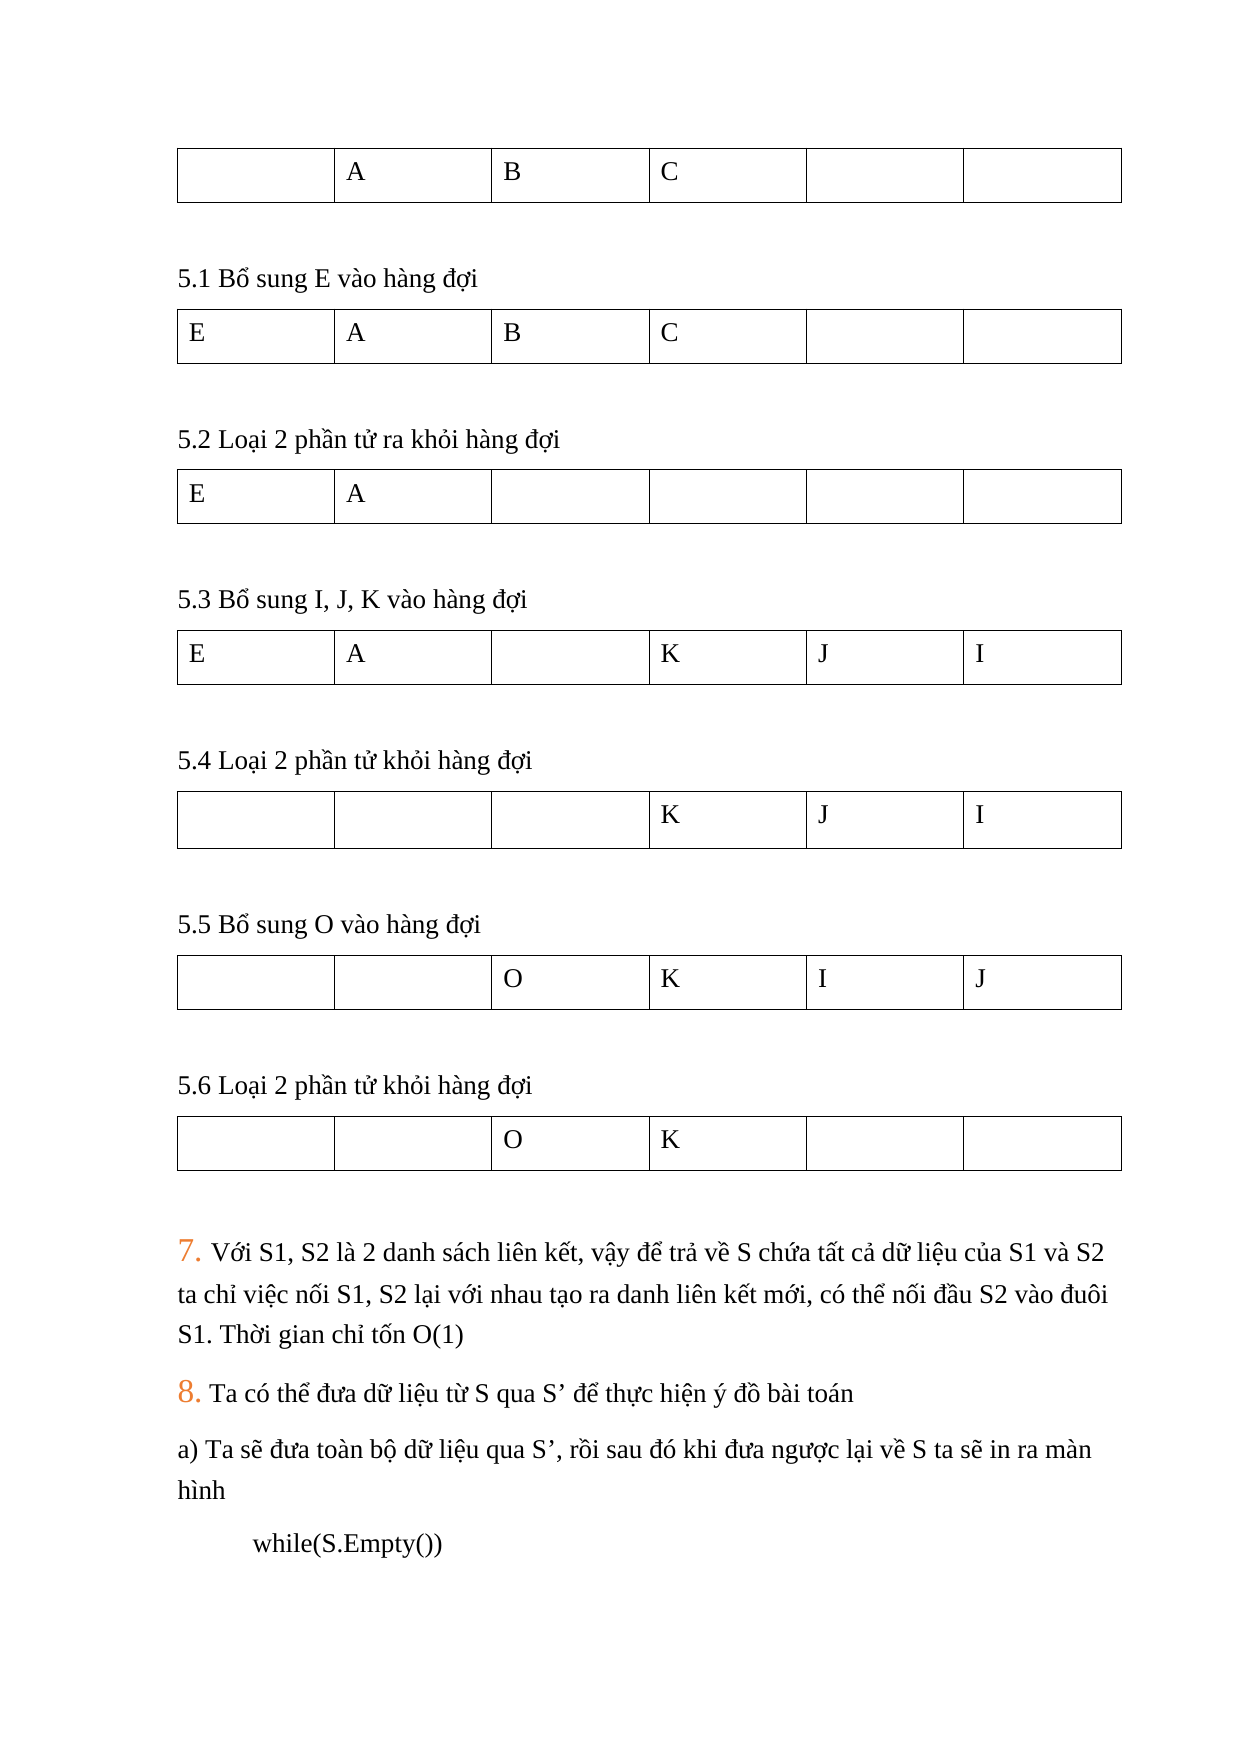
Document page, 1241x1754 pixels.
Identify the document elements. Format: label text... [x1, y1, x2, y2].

table_header A [335, 470, 491, 523]
table_header [335, 1117, 491, 1170]
table_header [650, 470, 806, 523]
table_header [178, 956, 334, 1009]
table_header K [650, 956, 806, 1009]
table_header E [178, 631, 334, 684]
table_header I [964, 631, 1121, 684]
table_header [335, 956, 491, 1009]
table_header J [807, 631, 963, 684]
table_header [807, 470, 963, 523]
table_header [807, 149, 963, 202]
table_header [178, 1117, 334, 1170]
table_header A [335, 149, 491, 202]
table_header O [492, 956, 649, 1009]
text 5.6 Loại 2 phần tử khỏi hàng đợi [177, 1069, 1122, 1100]
table_header J [807, 792, 963, 848]
table_header K [650, 631, 806, 684]
table_header [178, 792, 334, 848]
table_header [178, 149, 334, 202]
table_header B [492, 310, 649, 362]
table_header K [650, 1117, 806, 1170]
text 5.2 Loại 2 phần tử ra khỏi hàng đợi [177, 423, 1122, 454]
table_header E [178, 470, 334, 523]
table_header A [335, 310, 491, 362]
table_header C [650, 149, 806, 202]
table_header A [335, 631, 491, 684]
table_header K [650, 792, 806, 848]
text while(S.Empty()) [177, 1527, 1122, 1558]
table_header J [964, 956, 1121, 1009]
table_header [964, 1117, 1121, 1170]
table_header I [807, 956, 963, 1009]
table_header [807, 310, 963, 362]
text 5.4 Loại 2 phần tử khỏi hàng đợi [177, 744, 1122, 776]
table_header [492, 470, 649, 523]
table_header [492, 631, 649, 684]
text 7. Với S1, S2 là 2 danh sách liên kết, vậy để trả về S chứa tất cả dữ liệu của S1 và S2 ta chỉ việc nối S1, S2 lại với nhau tạo ra danh liên kết mới, có thể nối đầu S2 vào đuôi S1. Thời gian chỉ tốn O(1) [177, 1230, 1122, 1349]
table_header [964, 149, 1121, 202]
text 8. Ta có thể đưa dữ liệu từ S qua S’ để thực hiện ý đồ bài toán [177, 1371, 1122, 1409]
table_header E [178, 310, 334, 362]
table_header B [492, 149, 649, 202]
table_header [964, 470, 1121, 523]
text 5.5 Bổ sung O vào hàng đợi [177, 908, 1122, 939]
table_header [492, 792, 649, 848]
table_header O [492, 1117, 649, 1170]
table_header C [650, 310, 806, 362]
table_header [964, 310, 1121, 362]
text 5.1 Bổ sung E vào hàng đợi [177, 262, 1122, 293]
text 5.3 Bổ sung I, J, K vào hàng đợi [177, 583, 1122, 615]
table_header [807, 1117, 963, 1170]
table_header I [964, 792, 1121, 848]
text a) Ta sẽ đưa toàn bộ dữ liệu qua S’, rồi sau đó khi đưa ngược lại về S ta sẽ in ra màn hình [177, 1433, 1122, 1505]
table_header [335, 792, 491, 848]
